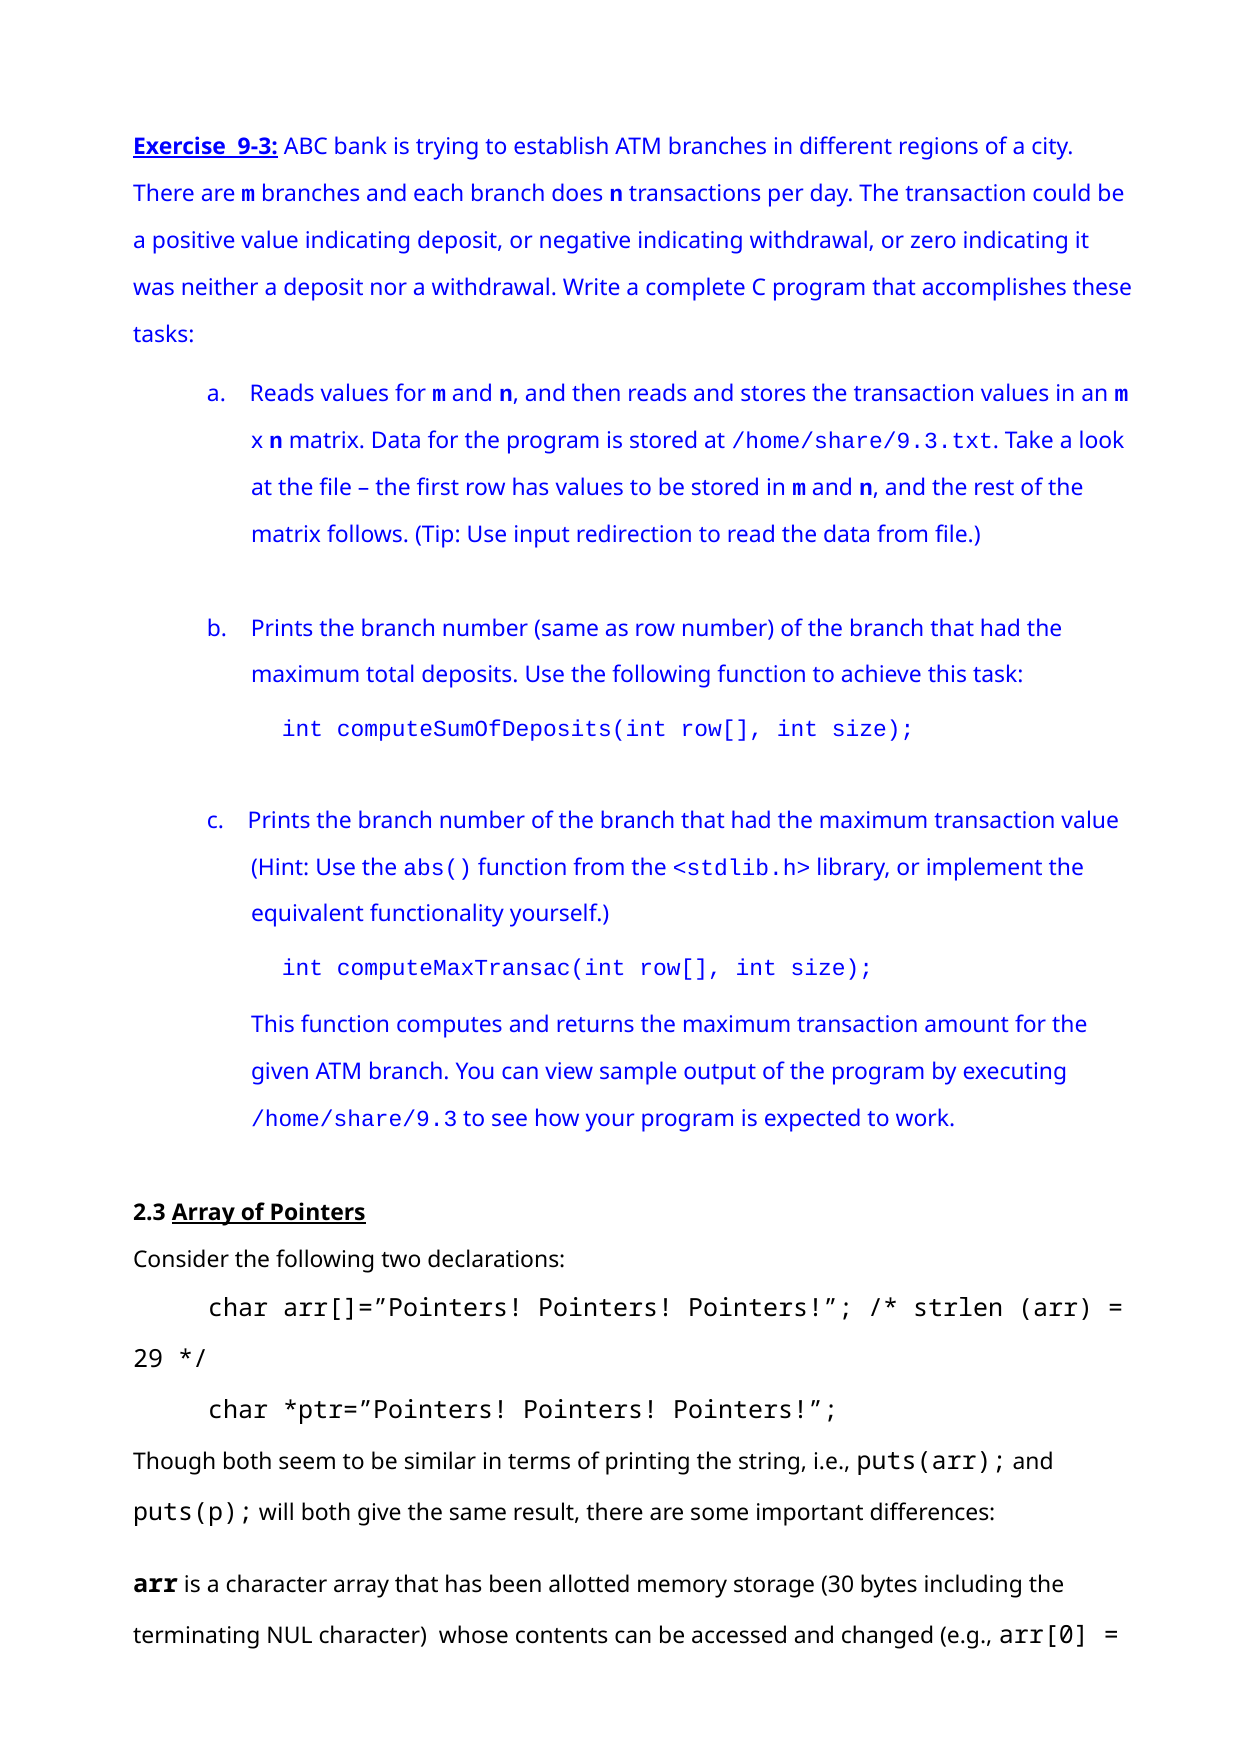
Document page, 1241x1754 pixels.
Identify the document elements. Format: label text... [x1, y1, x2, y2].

text This function computes and returns the maximum transaction amount for the given ATM branch. You can view sample output of the program by executing /home/share/9.3 to see how your program is expected to work. [251, 1008, 1137, 1133]
text int computeSumOfDeposits(int row[], int size); [282, 718, 1137, 744]
text Consider the following two declarations: [133, 1243, 1137, 1274]
text char arr[]=”Pointers! Pointers! Pointers!”; /* strlen (arr) = 29 */ [133, 1289, 1137, 1374]
text c. Prints the branch number of the branch that had the maximum transaction value (Hint: Use the abs() function from the <stdlib.h> library, or implement the equivalent functionality yourself.) [207, 803, 1137, 929]
text int computeMaxTransac(int row[], int size); [282, 957, 1137, 983]
text 2.3 Array of Pointers [133, 1196, 1137, 1227]
text a. Reads values for m and n, and then reads and stores the transaction values in an m x n matrix. Data for the program is stored at /home/share/9.3.txt. Take a look at the file – the first row has values to be stored in m and n, and the rest of the matrix follows. (Tip: Use input redirection to read the data from file.) [207, 377, 1137, 549]
text Exercise 9-3: ABC bank is trying to establish ATM branches in different regions of a city. There are m branches and each branch does n transactions per day. The transaction could be a positive value indicating deposit, or negative indicating withdrawal, or zero indicating it was neither a deposit nor a withdrawal. Write a complete C program that accomplishes these tasks: [133, 130, 1137, 349]
text b. Prints the branch number (same as row number) of the branch that had the maximum total deposits. Use the following function to achieve this task: [207, 612, 1137, 690]
text char *ptr=”Pointers! Pointers! Pointers!”; [133, 1392, 1137, 1426]
text arr is a character array that has been allotted memory storage (30 bytes including the terminating NUL character) whose contents can be accessed and changed (e.g., arr[0] = [133, 1566, 1137, 1651]
text Though both seem to be similar in terms of printing the string, i.e., puts(arr); and puts(p); will both give the same result, there are some important differences: [133, 1443, 1137, 1528]
